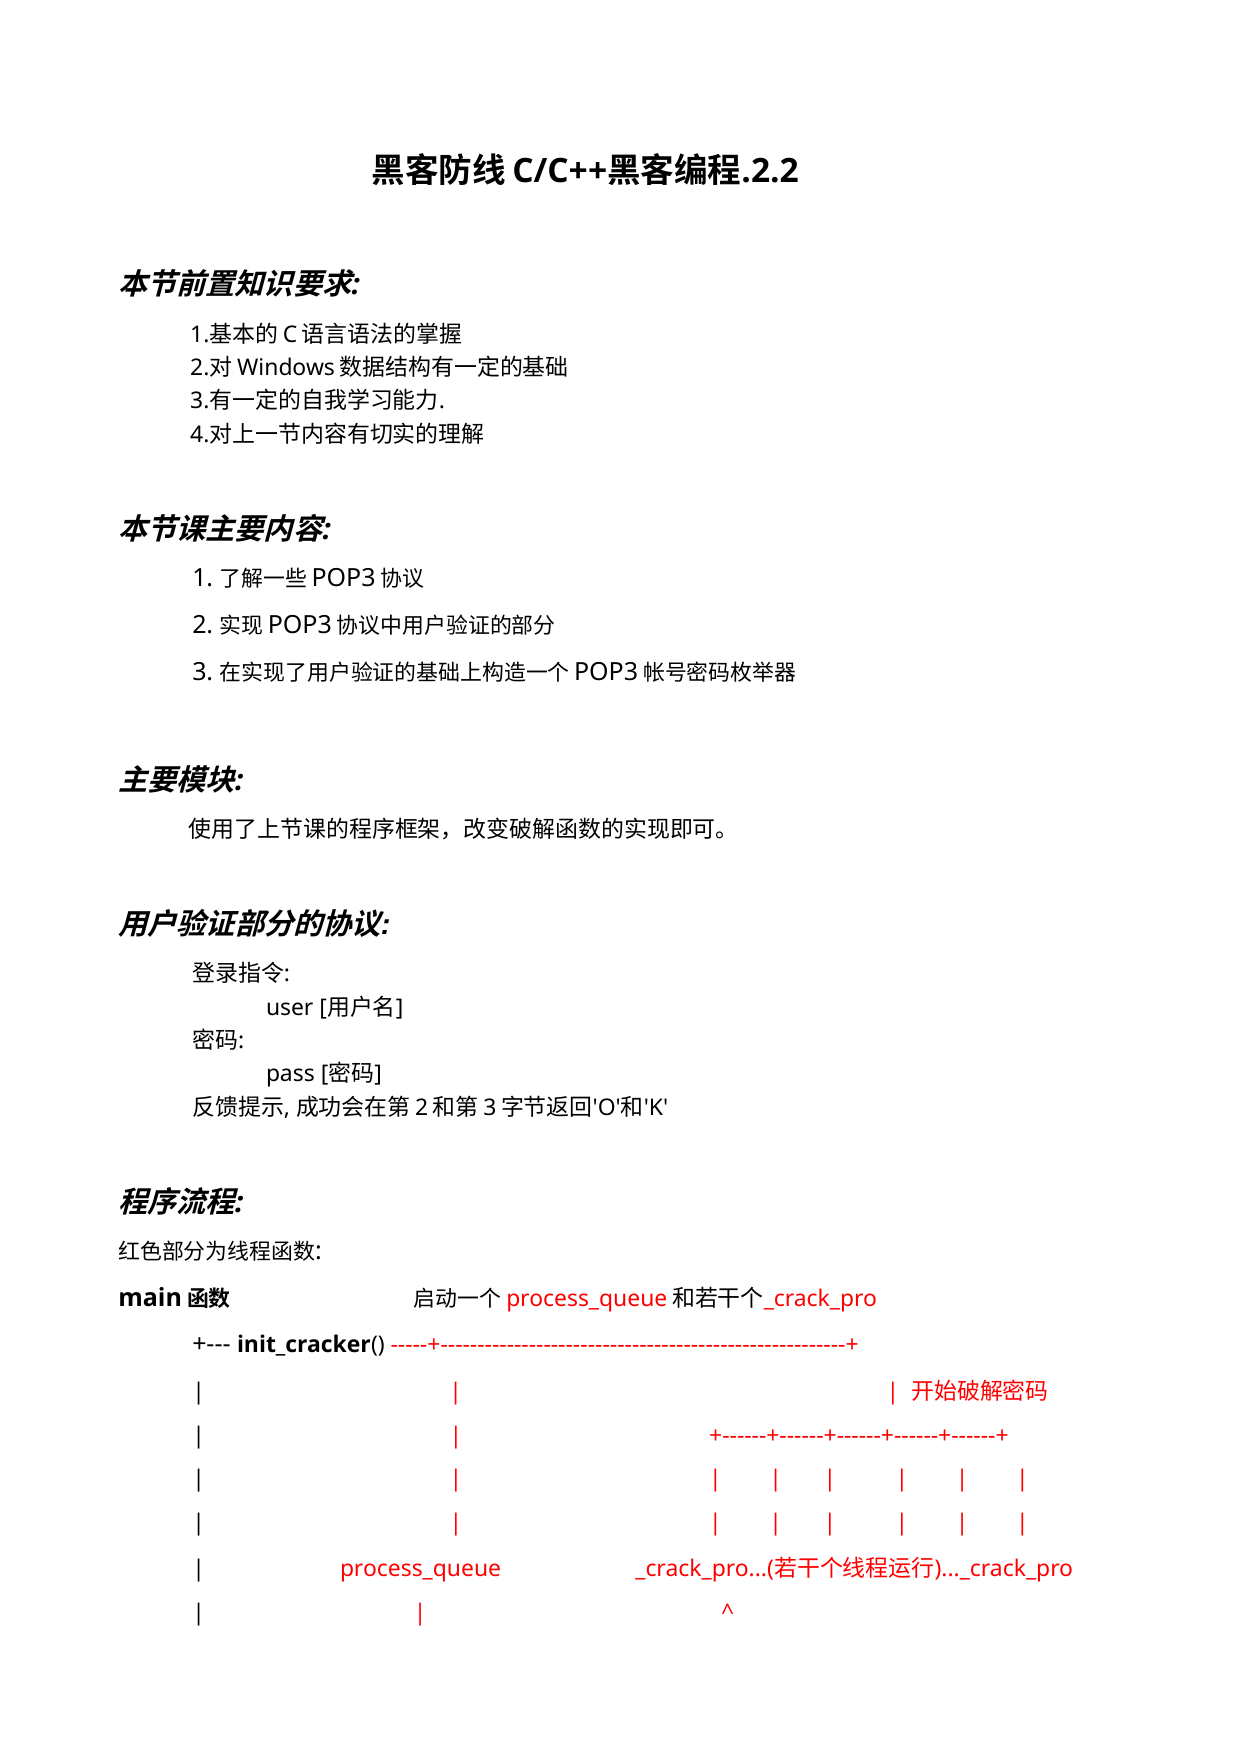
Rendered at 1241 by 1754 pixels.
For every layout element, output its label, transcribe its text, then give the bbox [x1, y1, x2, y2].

text user [用户名] [118, 988, 1122, 1022]
text 2.对Windows数据结构有一定的基础 [118, 349, 1122, 382]
text 3. 在实现了用户验证的基础上构造一个POP3帐号密码枚举器 [118, 653, 1122, 687]
text 密码: [118, 1022, 1122, 1055]
subtitle 主要模块: [118, 756, 1122, 798]
text | | | 开始破解密码 [118, 1373, 1122, 1406]
subtitle 本节前置知识要求: [118, 261, 1122, 303]
text pass [密码] [118, 1055, 1122, 1088]
text 反馈提示, 成功会在第2和第3字节返回'O'和'K' [118, 1088, 1122, 1122]
text | process_queue _crack_pro...(若干个线程运行)..._crack_pro [118, 1550, 1122, 1583]
text 1.基本的C语言语法的掌握 [118, 316, 1122, 349]
text +--- init_cracker() -----+-------------------------------------------------------+ [118, 1326, 1122, 1360]
subtitle 用户验证部分的协议: [118, 900, 1122, 943]
text 2. 实现POP3协议中用户验证的部分 [118, 607, 1122, 641]
text 1. 了解一些POP3协议 [118, 560, 1122, 594]
subtitle 程序流程: [118, 1178, 1122, 1221]
text 3.有一定的自我学习能力. [118, 382, 1122, 416]
text 登录指令: [118, 955, 1122, 988]
text | | ^ [118, 1596, 1122, 1627]
text | | | | | | | | [118, 1462, 1122, 1493]
subtitle 黑客防线C/C++黑客编程.2.2 [118, 143, 1122, 192]
text 使用了上节课的程序框架，改变破解函数的实现即可。 [118, 811, 1122, 844]
text main函数 启动一个 process_queue和若干个_crack_pro [118, 1279, 1122, 1314]
subtitle 本节课主要内容: [118, 505, 1122, 548]
text | | | | | | | | [118, 1506, 1122, 1537]
text 4.对上一节内容有切实的理解 [118, 416, 1122, 449]
text | | +------+------+------+------+------+ [118, 1418, 1122, 1450]
text 红色部分为线程函数: [118, 1233, 1122, 1267]
